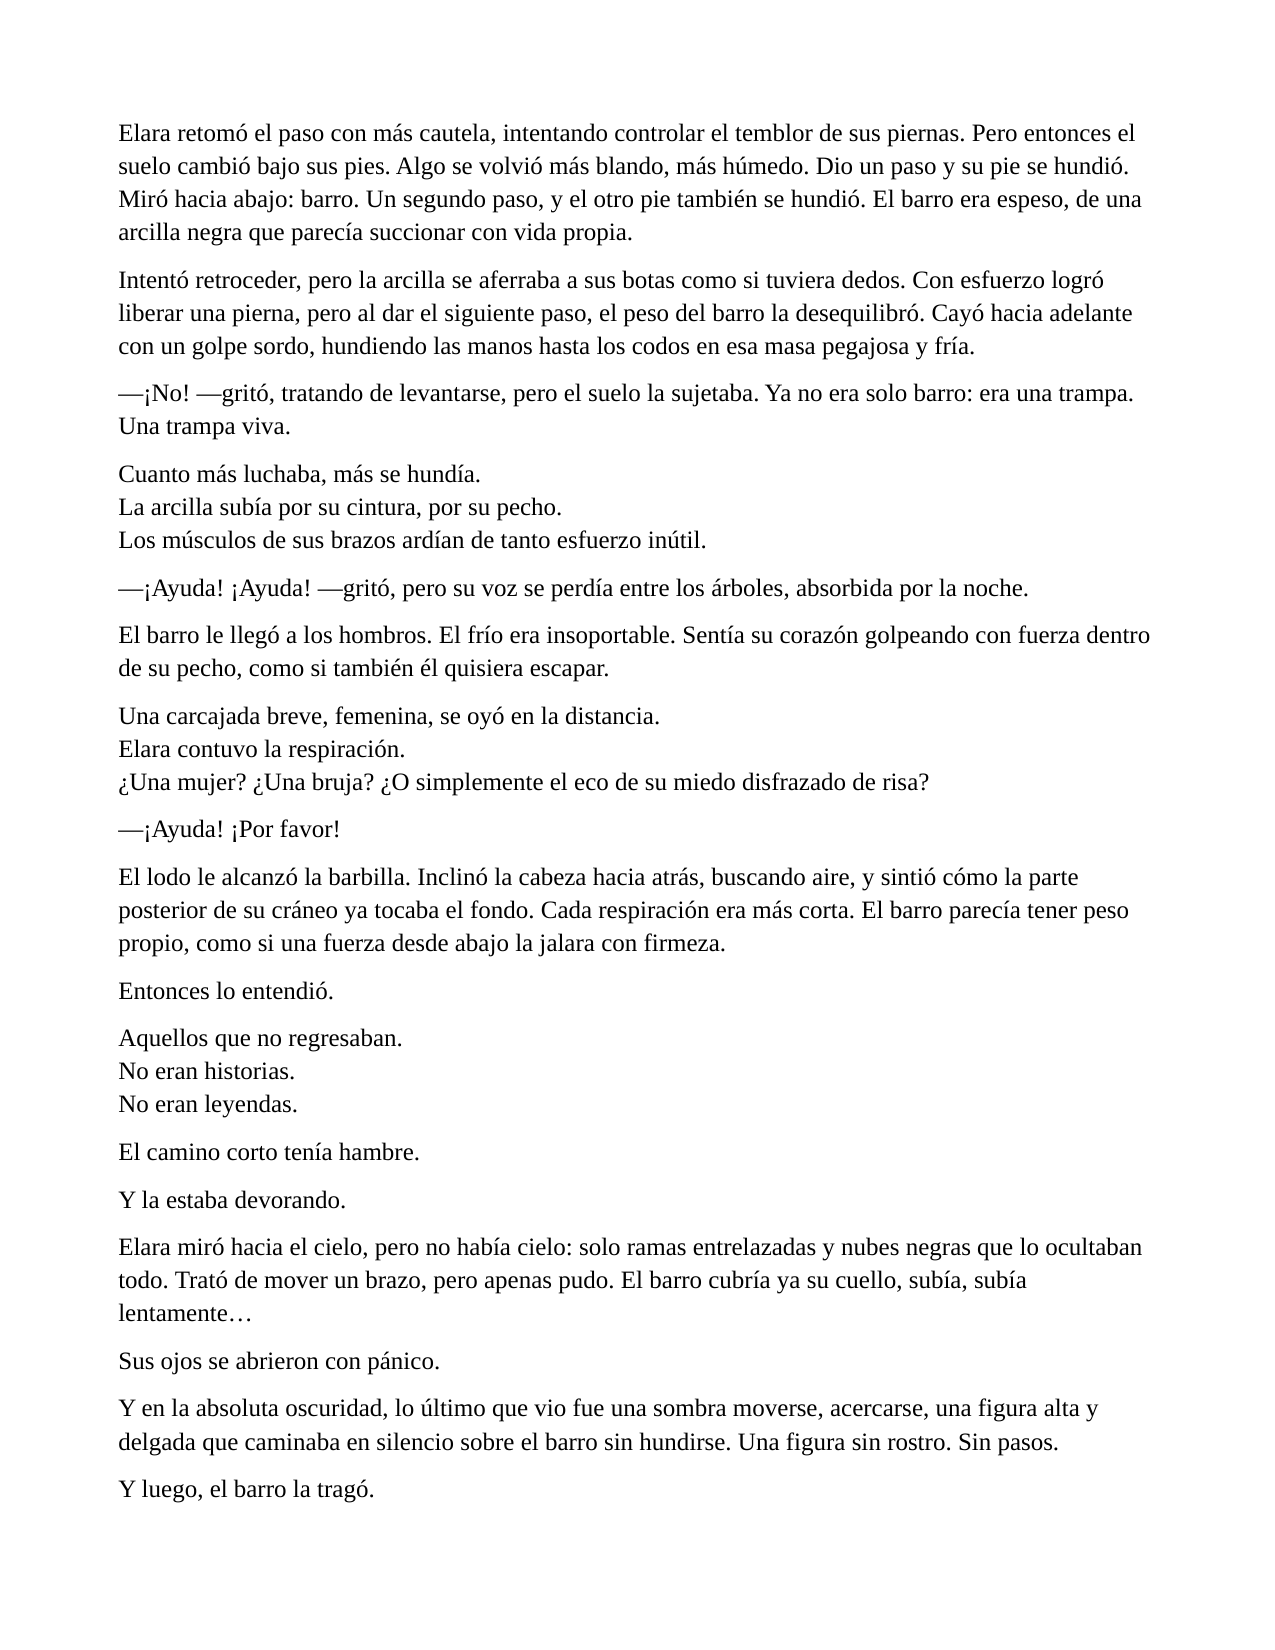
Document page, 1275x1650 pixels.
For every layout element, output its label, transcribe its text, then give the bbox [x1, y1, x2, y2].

text Elara miró hacia el cielo, pero no había cielo: solo ramas entrelazadas y nubes negras que lo ocultaban todo. Trató de mover un brazo, pero apenas pudo. El barro cubría ya su cuello, subía, subía lentamente… [118, 1232, 1157, 1327]
text Cuanto más luchaba, más se hundía. La arcilla subía por su cintura, por su pecho. Los músculos de sus brazos ardían de tanto esfuerzo inútil. [118, 459, 1157, 554]
text Y la estaba devorando. [118, 1185, 1157, 1213]
text Una carcajada breve, femenina, se oyó en la distancia. Elara contuvo la respiración. ¿Una mujer? ¿Una bruja? ¿O simplemente el eco de su miedo disfrazado de risa? [118, 701, 1157, 796]
text Sus ojos se abrieron con pánico. [118, 1346, 1157, 1375]
text Intentó retroceder, pero la arcilla se aferraba a sus botas como si tuviera dedos. Con esfuerzo logró liberar una pierna, pero al dar el siguiente paso, el peso del barro la desequilibró. Cayó hacia adelante con un golpe sordo, hundiendo las manos hasta los codos en esa masa pegajosa y fría. [118, 265, 1157, 359]
text —¡Ayuda! ¡Ayuda! —gritó, pero su voz se perdía entre los árboles, absorbida por la noche. [118, 573, 1157, 601]
text El barro le llegó a los hombros. El frío era insoportable. Sentía su corazón golpeando con fuerza dentro de su pecho, como si también él quisiera escapar. [118, 620, 1157, 682]
text El camino corto tenía hambre. [118, 1137, 1157, 1166]
text —¡Ayuda! ¡Por favor! [118, 814, 1157, 843]
text Entonces lo entendió. [118, 976, 1157, 1004]
text Aquellos que no regresaban. No eran historias. No eran leyendas. [118, 1023, 1157, 1118]
text —¡No! —gritó, tratando de levantarse, pero el suelo la sujetaba. Ya no era solo barro: era una trampa. Una trampa viva. [118, 378, 1157, 440]
text El lodo le alcanzó la barbilla. Inclinó la cabeza hacia atrás, buscando aire, y sintió cómo la parte posterior de su cráneo ya tocaba el fondo. Cada respiración era más corta. El barro parecía tener peso propio, como si una fuerza desde abajo la jalara con firmeza. [118, 862, 1157, 957]
text Y en la absoluta oscuridad, lo último que vio fue una sombra moverse, acercarse, una figura alta y delgada que caminaba en silencio sobre el barro sin hundirse. Una figura sin rostro. Sin pasos. [118, 1393, 1157, 1455]
text Elara retomó el paso con más cautela, intentando controlar el temblor de sus piernas. Pero entonces el suelo cambió bajo sus pies. Algo se volvió más blando, más húmedo. Dio un paso y su pie se hundió. Miró hacia abajo: barro. Un segundo paso, y el otro pie también se hundió. El barro era espeso, de una arcilla negra que parecía succionar con vida propia. [118, 118, 1157, 246]
text Y luego, el barro la tragó. [118, 1474, 1157, 1503]
